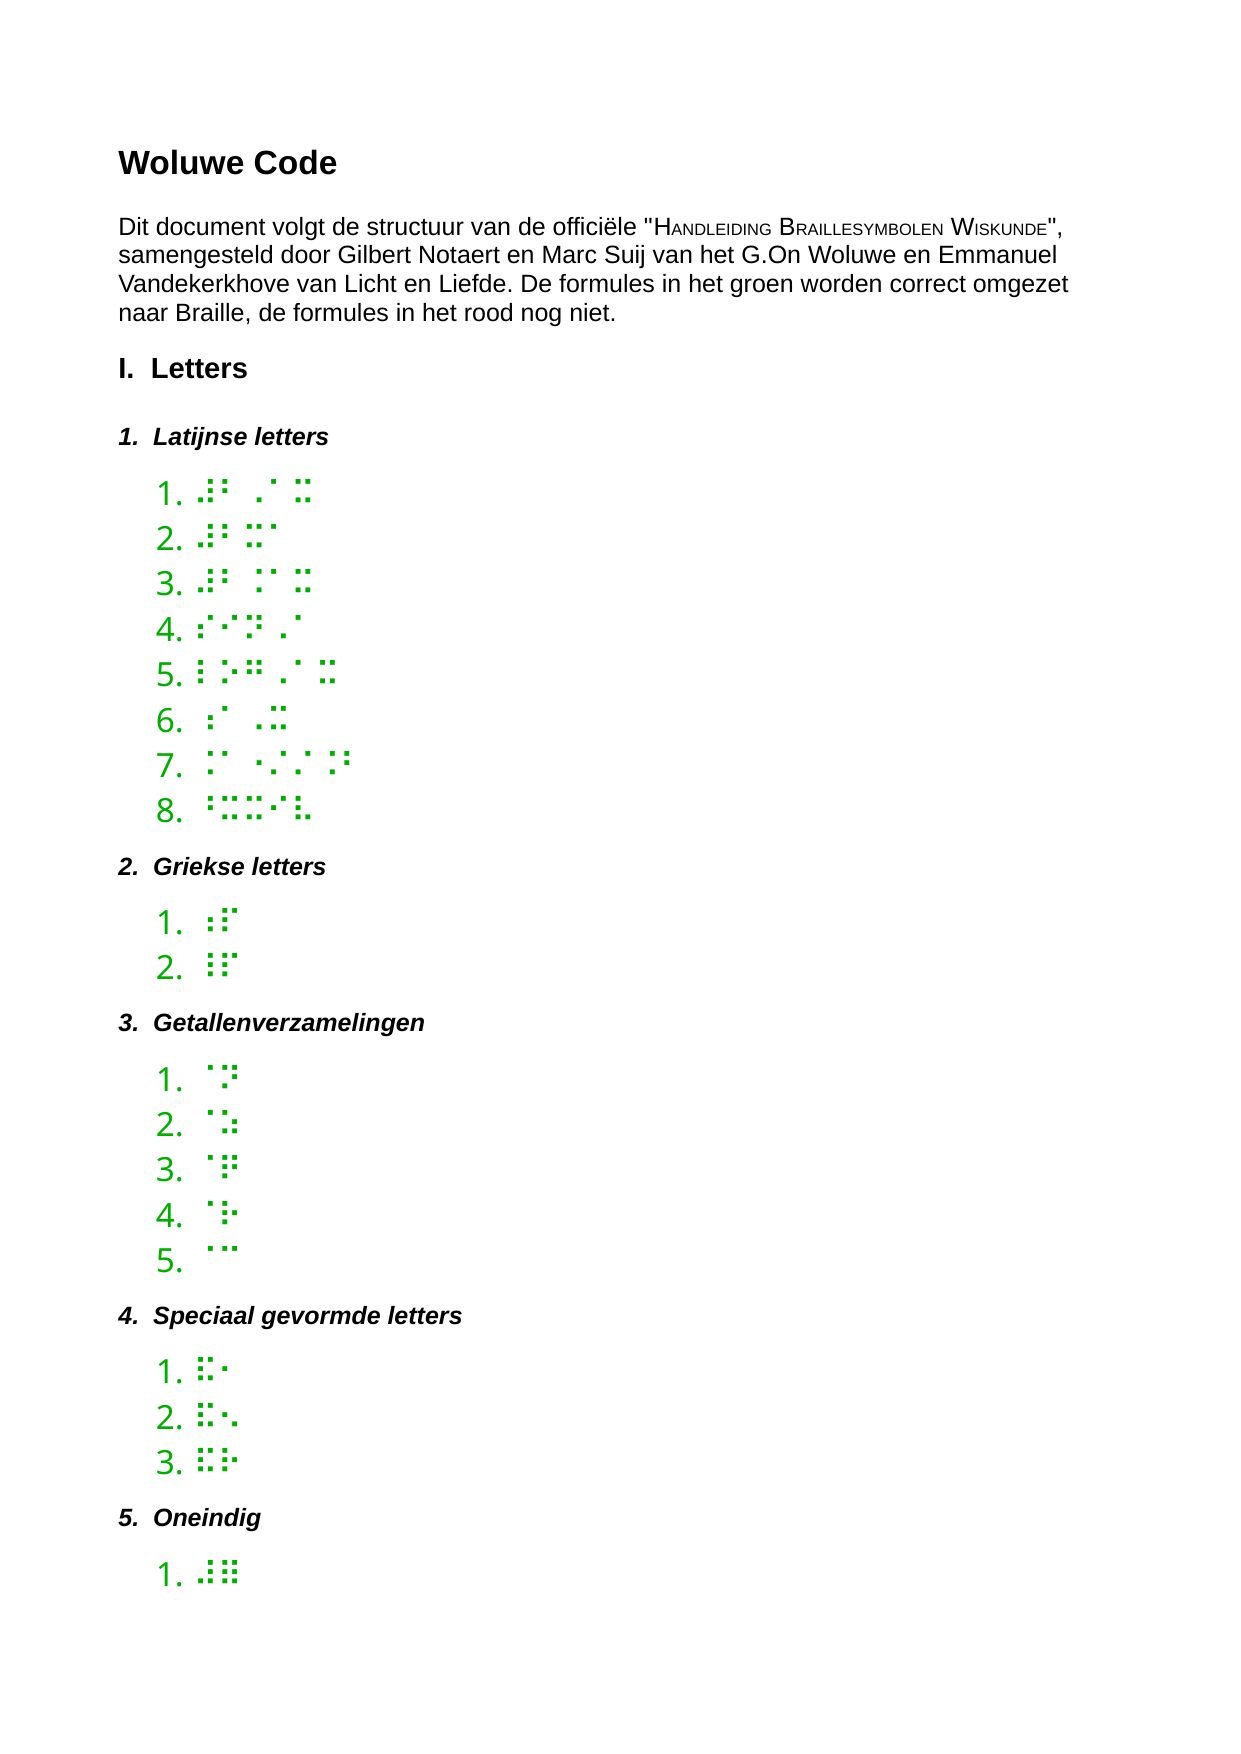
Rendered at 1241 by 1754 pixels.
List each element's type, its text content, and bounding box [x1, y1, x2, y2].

subtitle Speciaal gevormde letters [118, 1301, 1122, 1330]
list ⠈⠗ [156, 1192, 1122, 1237]
subtitle Latijnse letters [118, 422, 1122, 451]
list ⠼⠃⠭⠁ [156, 515, 1122, 560]
list ⠈⠉ [156, 1237, 1122, 1282]
subtitle Oneindig [118, 1503, 1122, 1532]
list ⠘⠭⠭⠊⠧ [156, 787, 1122, 833]
list ⠸⠏ [156, 944, 1122, 989]
list ⠎⠊⠝⠠⠁ [156, 606, 1122, 651]
list ⠼⠃⠠⠁⠭ [156, 469, 1122, 515]
subtitle Getallenverzamelingen [118, 1008, 1122, 1037]
list ⠈⠵ [156, 1101, 1122, 1146]
list ⠯⠢ [156, 1394, 1122, 1439]
list ⠈⠝ [156, 1055, 1122, 1101]
list ⠇⠕⠛⠠⠁⠭ [156, 651, 1122, 696]
subtitle Woluwe Code [118, 143, 1122, 182]
list ⠰⠏ [156, 898, 1122, 944]
list ⠰⠁⠠⠭ [156, 696, 1122, 742]
subtitle Letters [118, 351, 1122, 385]
list ⠼⠃⠨⠁⠭ [156, 560, 1122, 606]
list ⠨⠁⠐⠌⠌⠨⠃ [156, 742, 1122, 787]
list ⠼⠿ [156, 1551, 1122, 1596]
text Dit document volgt de structuur van de officiële "Handleiding Braillesymbolen Wiskunde", samengesteld door Gilbert Notaert en Marc Suij van het G.On Woluwe en Emmanuel Vandekerkhove van Licht en Liefde. De formules in het groen worden correct omgezet naar Braille, de formules in het rood nog niet. [118, 212, 1122, 327]
subtitle Griekse letters [118, 851, 1122, 880]
list ⠯⠗ [156, 1439, 1122, 1484]
list ⠈⠟ [156, 1146, 1122, 1192]
list ⠯⠂ [156, 1348, 1122, 1394]
